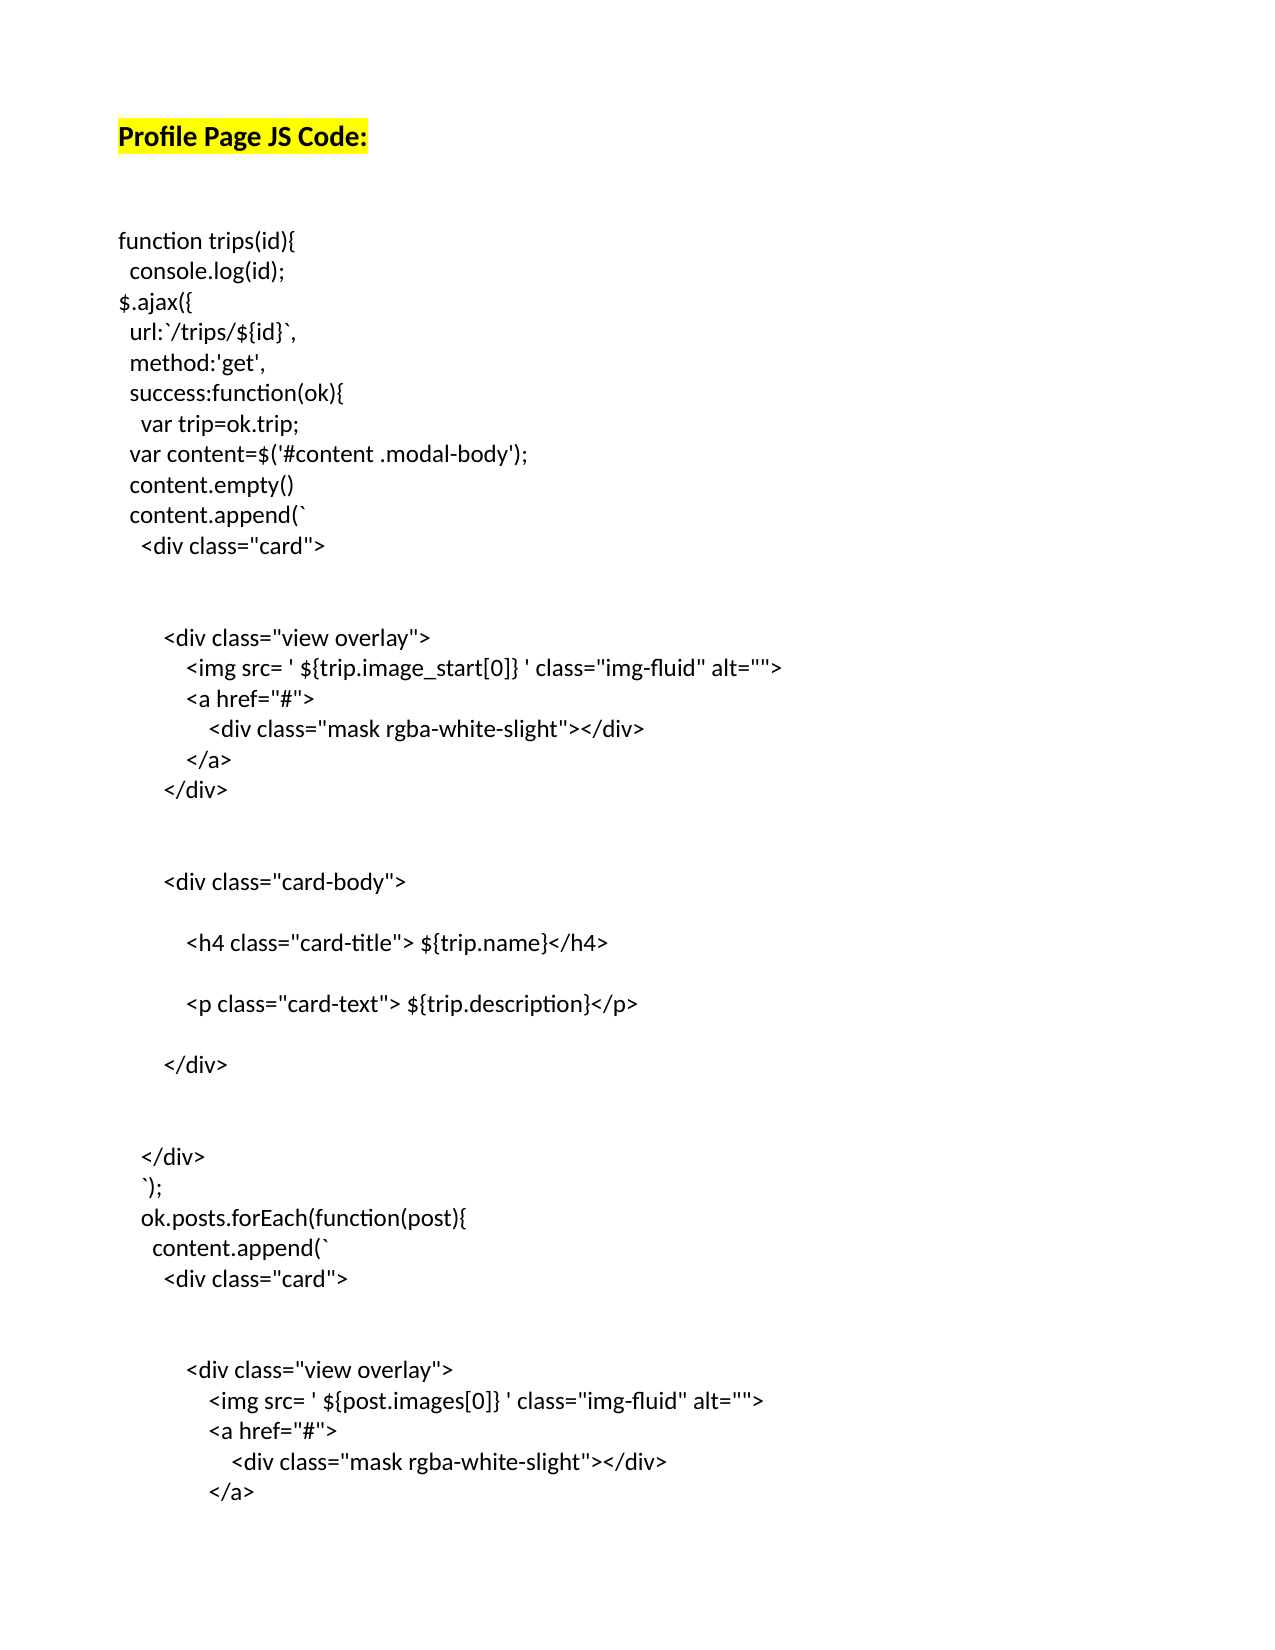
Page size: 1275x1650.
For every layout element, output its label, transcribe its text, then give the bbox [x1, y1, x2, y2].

text <div class="card"> [118, 1263, 1157, 1293]
text <div class="mask rgba-white-slight"></div> [118, 713, 1157, 744]
text <a href="#"> [118, 1415, 1157, 1446]
text content.append(` [118, 1232, 1157, 1263]
text <div class="view overlay"> [118, 1354, 1157, 1385]
text var content=$('#content .modal-body'); [118, 439, 1157, 469]
text <h4 class="card-title"> ${trip.name}</h4> [118, 927, 1157, 957]
text function trips(id){ [118, 225, 1157, 256]
text <div class="view overlay"> [118, 622, 1157, 652]
text <a href="#"> [118, 683, 1157, 713]
text <img src= ' ${post.images[0]} ' class="img-fluid" alt=""> [118, 1385, 1157, 1415]
text content.empty() [118, 469, 1157, 500]
text url:`/trips/${id}`, [118, 317, 1157, 347]
text Profile Page JS Code: [118, 118, 1157, 154]
text console.log(id); [118, 256, 1157, 286]
text <div class="mask rgba-white-slight"></div> [118, 1446, 1157, 1476]
text `); [118, 1171, 1157, 1202]
text <p class="card-text"> ${trip.description}</p> [118, 988, 1157, 1018]
text <div class="card"> [118, 530, 1157, 561]
text </a> [118, 744, 1157, 774]
text content.append(` [118, 500, 1157, 530]
text $.ajax({ [118, 286, 1157, 317]
text success:function(ok){ [118, 378, 1157, 408]
text </div> [118, 1141, 1157, 1171]
text method:'get', [118, 347, 1157, 378]
text var trip=ok.trip; [118, 408, 1157, 439]
text ok.posts.forEach(function(post){ [118, 1202, 1157, 1232]
text </div> [118, 774, 1157, 805]
text <div class="card-body"> [118, 866, 1157, 896]
text </a> [118, 1476, 1157, 1507]
text <img src= ' ${trip.image_start[0]} ' class="img-fluid" alt=""> [118, 652, 1157, 683]
text </div> [118, 1049, 1157, 1079]
